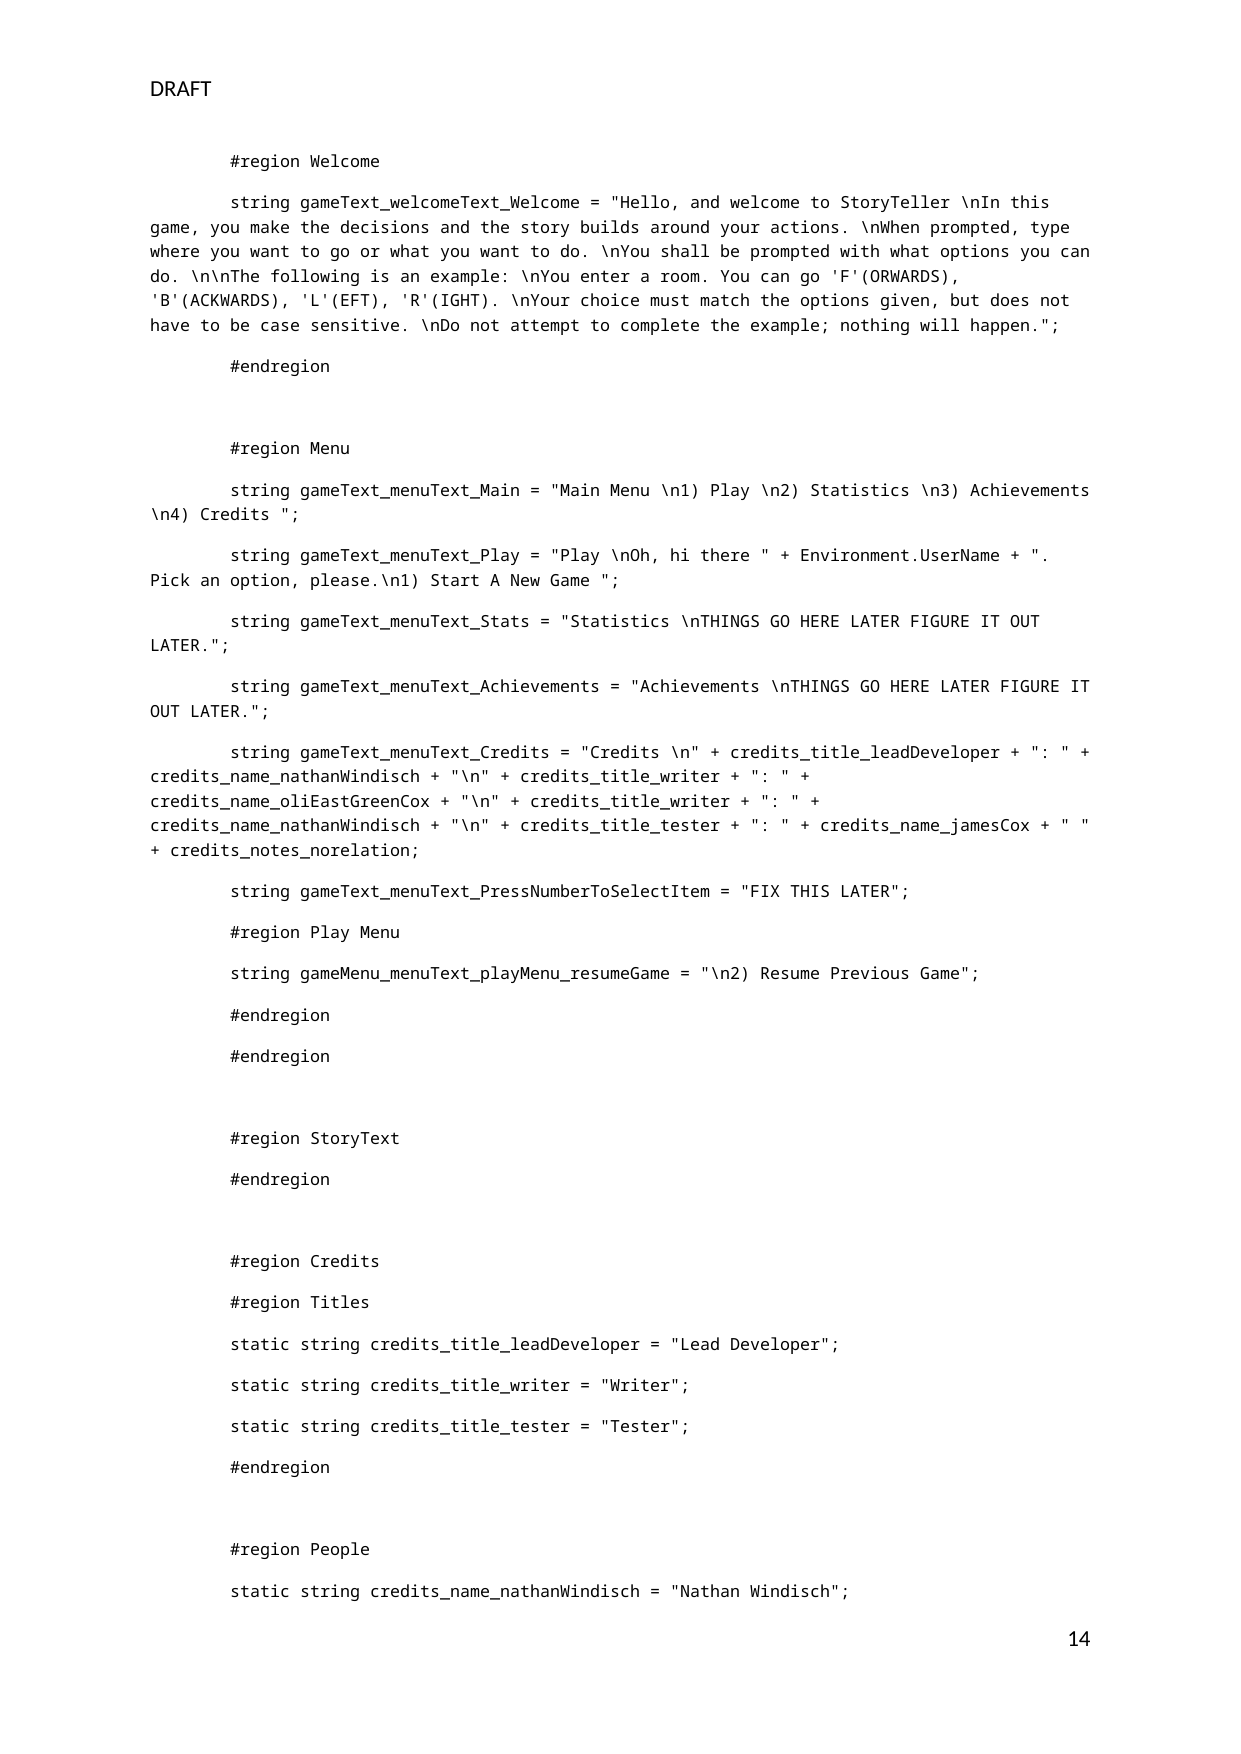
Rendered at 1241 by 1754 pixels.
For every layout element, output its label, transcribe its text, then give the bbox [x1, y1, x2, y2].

text #endregion [150, 1168, 1090, 1190]
text string gameText_menuText_Main = "Main Menu \n1) Play \n2) Statistics \n3) Achievements \n4) Credits "; [150, 478, 1090, 525]
text #endregion [150, 1003, 1090, 1026]
text string gameText_menuText_Achievements = "Achievements \nTHINGS GO HERE LATER FIGURE IT OUT LATER."; [150, 675, 1090, 722]
text #region Credits [150, 1250, 1090, 1273]
text #region StoryText [150, 1127, 1090, 1149]
text string gameText_menuText_Play = "Play \nOh, hi there " + Environment.UserName + ". Pick an option, please.\n1) Start A New Game "; [150, 544, 1090, 591]
text static string credits_title_writer = "Writer"; [150, 1373, 1090, 1396]
text #region Welcome [150, 150, 1090, 173]
text static string credits_title_tester = "Tester"; [150, 1414, 1090, 1437]
text #region Titles [150, 1291, 1090, 1314]
text string gameText_menuText_Stats = "Statistics \nTHINGS GO HERE LATER FIGURE IT OUT LATER."; [150, 609, 1090, 657]
text #endregion [150, 1456, 1090, 1478]
text #region Menu [150, 437, 1090, 460]
text #endregion [150, 1044, 1090, 1067]
text string gameText_menuText_PressNumberToSelectItem = "FIX THIS LATER"; [150, 880, 1090, 902]
text string gameText_menuText_Credits = "Credits \n" + credits_title_leadDeveloper + ": " + credits_name_nathanWindisch + "\n" + credits_title_writer + ": " + credits_name_oliEastGreenCox + "\n" + credits_title_writer + ": " + credits_name_nathanWindisch + "\n" + credits_title_tester + ": " + credits_name_jamesCox + " " + credits_notes_norelation; [150, 741, 1090, 861]
text #region Play Menu [150, 921, 1090, 943]
text string gameMenu_menuText_playMenu_resumeGame = "\n2) Resume Previous Game"; [150, 962, 1090, 985]
text string gameText_welcomeText_Welcome = "Hello, and welcome to StoryTeller \nIn this game, you make the decisions and the story builds around your actions. \nWhen prompted, type where you want to go or what you want to do. \nYou shall be prompted with what options you can do. \n\nThe following is an example: \nYou enter a room. You can go 'F'(ORWARDS), 'B'(ACKWARDS), 'L'(EFT), 'R'(IGHT). \nYour choice must match the options given, but does not have to be case sensitive. \nDo not attempt to complete the example; nothing will happen."; [150, 191, 1090, 336]
text static string credits_name_nathanWindisch = "Nathan Windisch"; [150, 1579, 1090, 1602]
text #endregion [150, 355, 1090, 377]
text #region People [150, 1538, 1090, 1561]
text static string credits_title_leadDeveloper = "Lead Developer"; [150, 1332, 1090, 1355]
